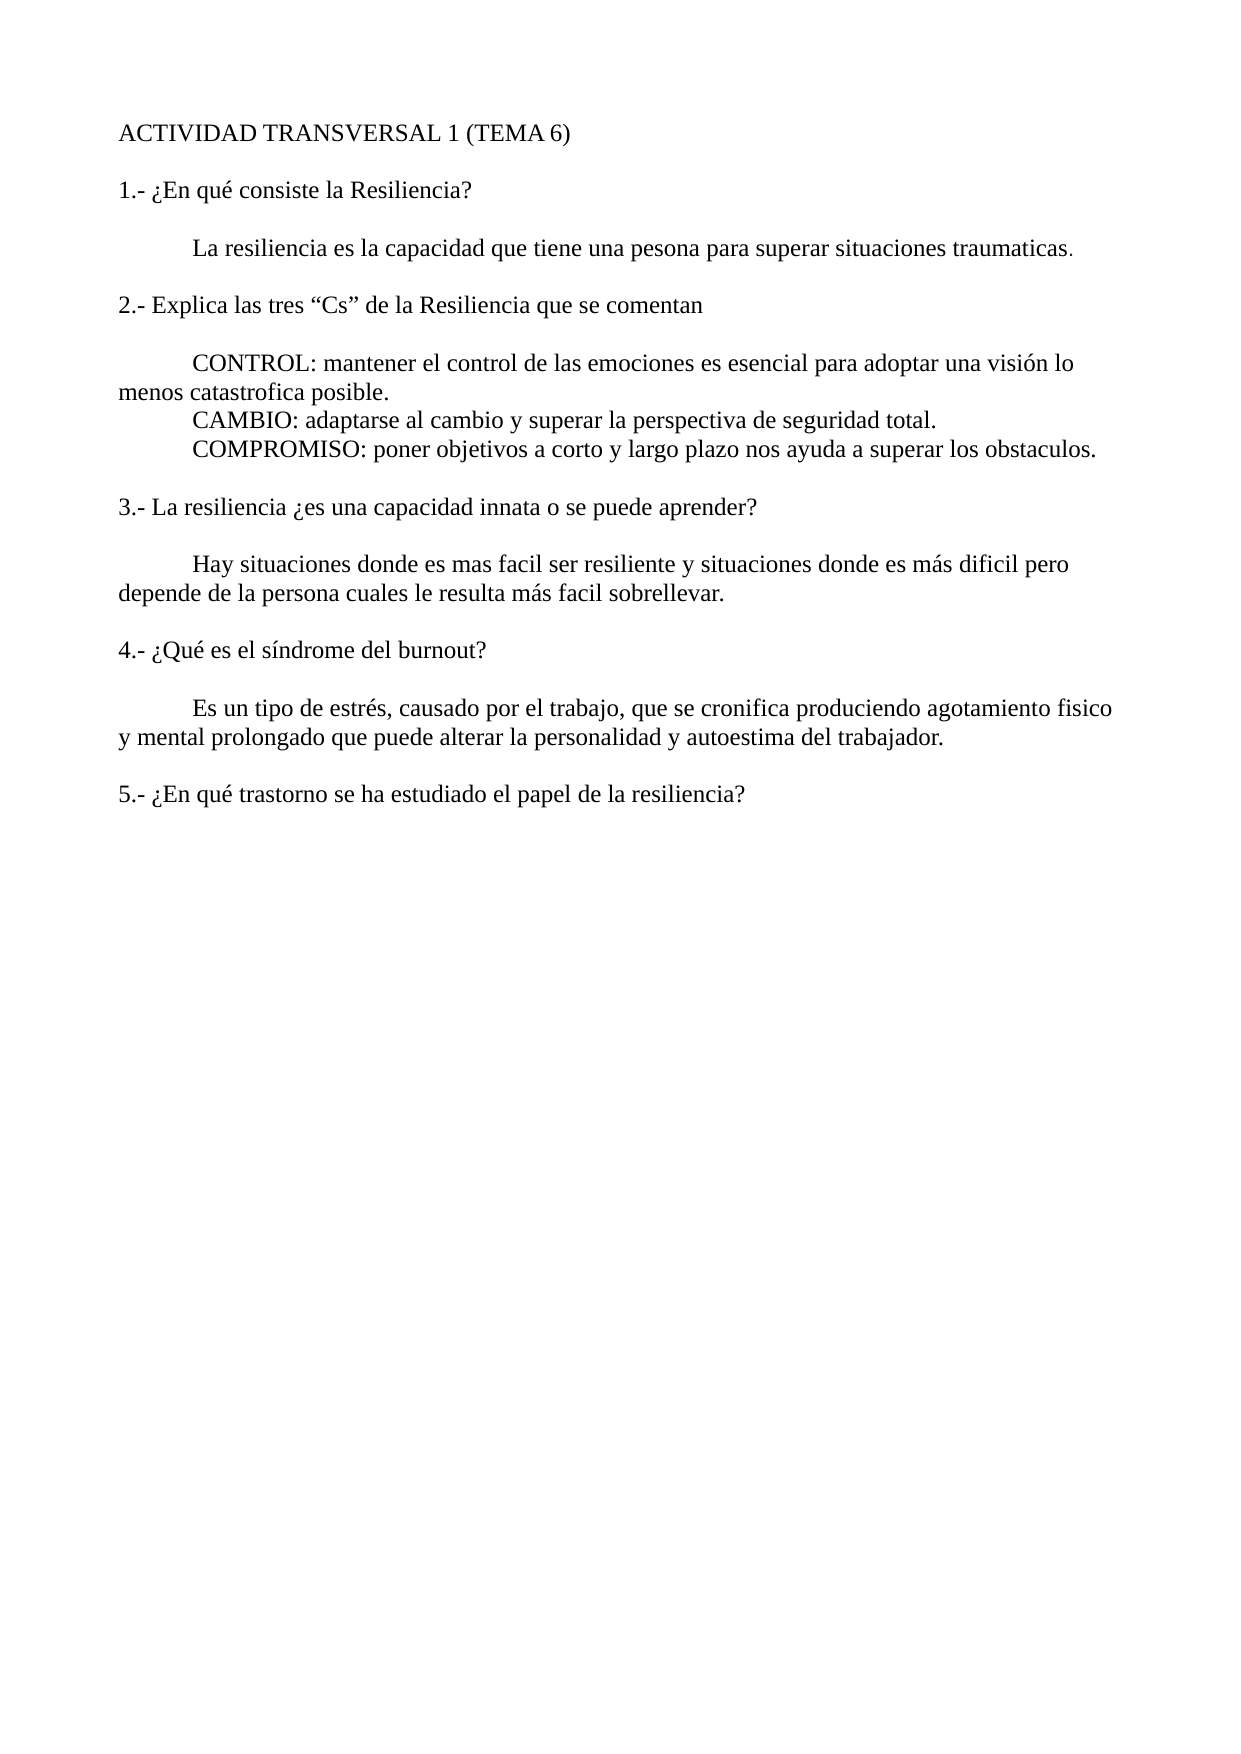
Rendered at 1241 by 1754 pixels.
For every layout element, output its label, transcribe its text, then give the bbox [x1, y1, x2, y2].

text La resiliencia es la capacidad que tiene una pesona para superar situaciones traumaticas. [118, 233, 1122, 262]
text CAMBIO: adaptarse al cambio y superar la perspectiva de seguridad total. [118, 406, 1122, 434]
text ACTIVIDAD TRANSVERSAL 1 (TEMA 6) [118, 118, 1122, 147]
text 4.- ¿Qué es el síndrome del burnout? [118, 636, 1122, 664]
text 5.- ¿En qué trastorno se ha estudiado el papel de la resiliencia? [118, 779, 1122, 808]
text COMPROMISO: poner objetivos a corto y largo plazo nos ayuda a superar los obstaculos. [118, 434, 1122, 463]
text Es un tipo de estrés, causado por el trabajo, que se cronifica produciendo agotamiento fisico y mental prolongado que puede alterar la personalidad y autoestima del trabajador. [118, 693, 1122, 751]
text Hay situaciones donde es mas facil ser resiliente y situaciones donde es más dificil pero depende de la persona cuales le resulta más facil sobrellevar. [118, 549, 1122, 607]
text 2.- Explica las tres “Cs” de la Resiliencia que se comentan [118, 291, 1122, 319]
text CONTROL: mantener el control de las emociones es esencial para adoptar una visión lo menos catastrofica posible. [118, 348, 1122, 406]
text 1.- ¿En qué consiste la Resiliencia? [118, 176, 1122, 204]
text 3.- La resiliencia ¿es una capacidad innata o se puede aprender? [118, 492, 1122, 521]
